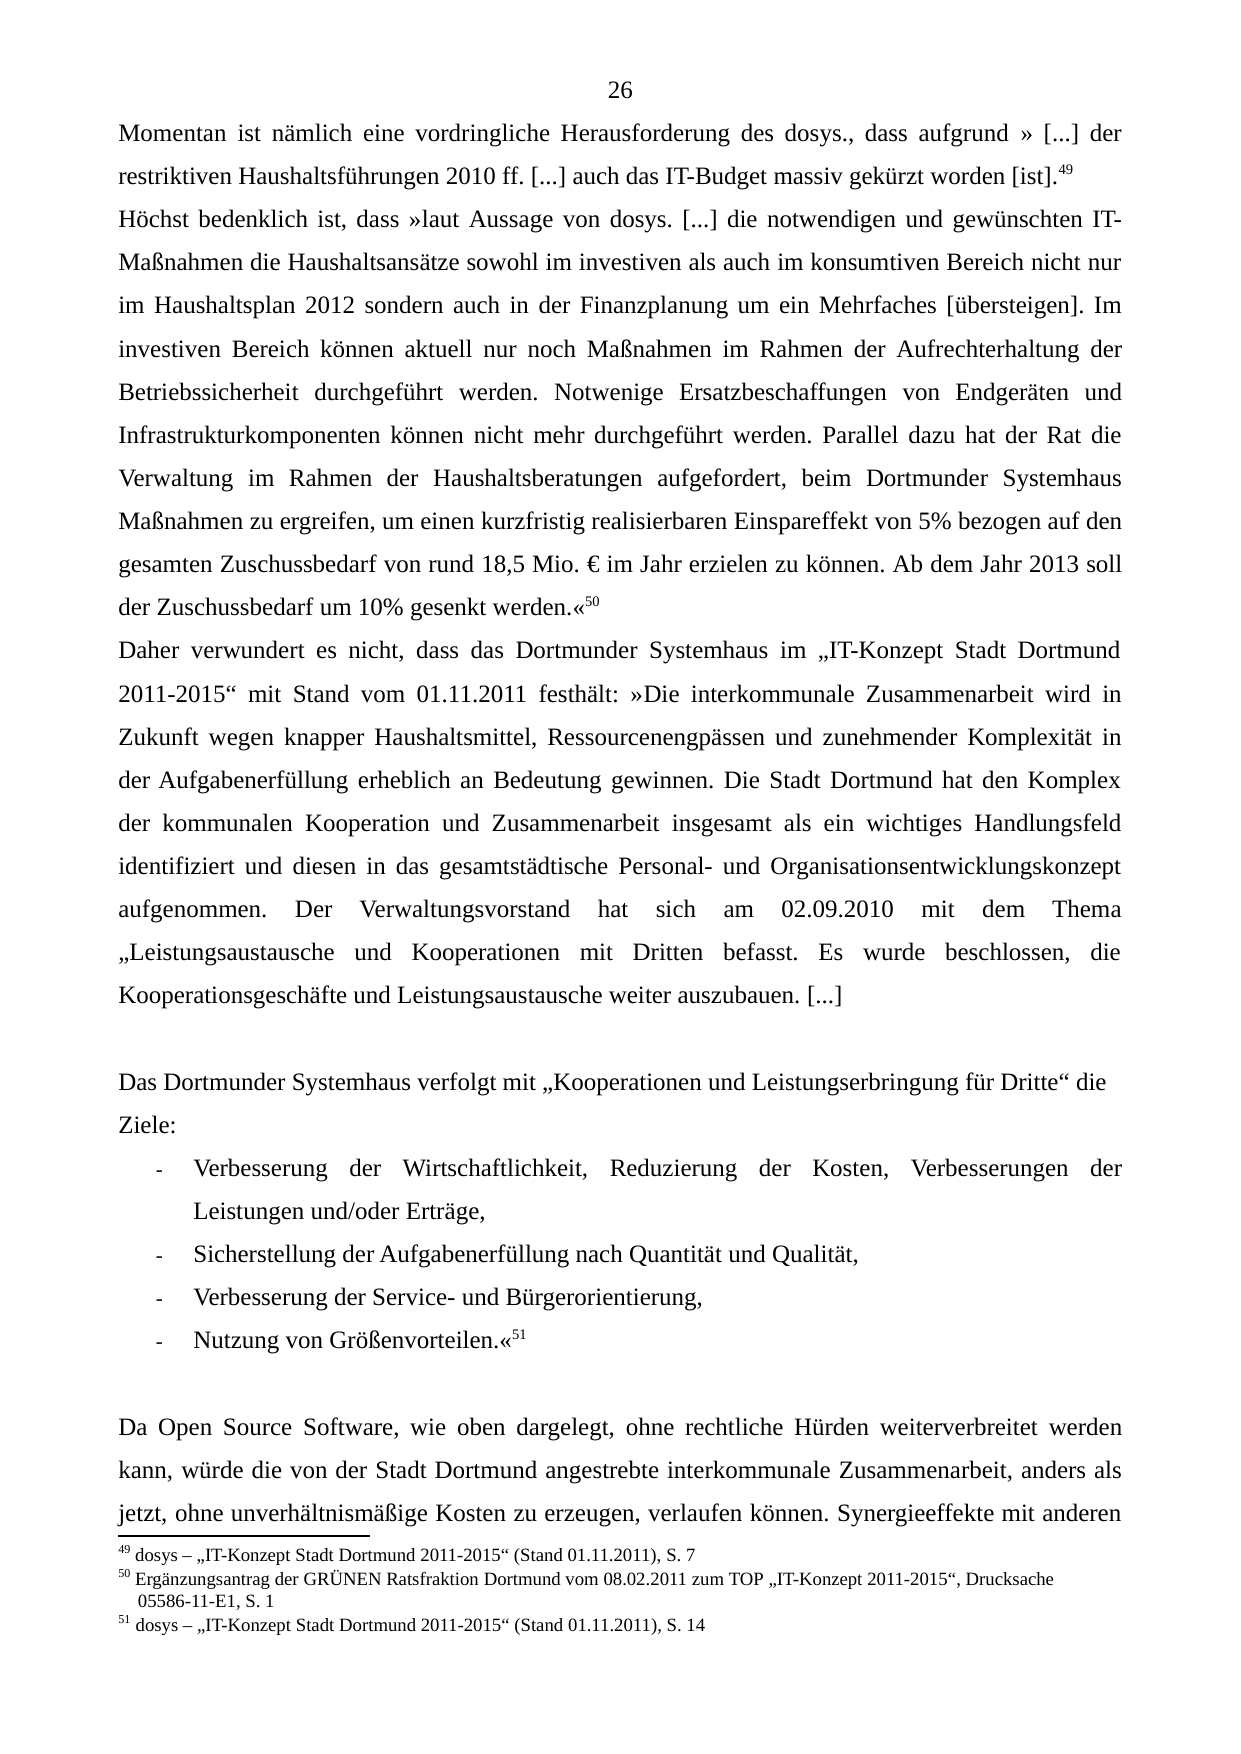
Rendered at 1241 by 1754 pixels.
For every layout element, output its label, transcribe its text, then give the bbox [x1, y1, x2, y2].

text dosys – „IT-Konzept Stadt Dortmund 2011-2015“ (Stand 01.11.2011), S. 7 [118, 1542, 1122, 1566]
text Momentan ist nämlich eine vordringliche Herausforderung des dosys., dass aufgrund » [...] der restriktiven Haushaltsführungen 2010 ff. [...] auch das IT-Budget massiv gekürzt worden [ist]. [118, 118, 1122, 190]
text Daher verwundert es nicht, dass das Dortmunder Systemhaus im „IT-Konzept Stadt Dortmund 2011-2015“ mit Stand vom 01.11.2011 festhält: »Die interkommunale Zusammenarbeit wird in Zukunft wegen knapper Haushaltsmittel, Ressourcenengpässen und zunehmender Komplexität in der Aufgabenerfüllung erheblich an Bedeutung gewinnen. Die Stadt Dortmund hat den Komplex der kommunalen Kooperation und Zusammenarbeit insgesamt als ein wichtiges Handlungsfeld identifiziert und diesen in das gesamtstädtische Personal- und Organisationsentwicklungskonzept aufgenommen. Der Verwaltungsvorstand hat sich am 02.09.2010 mit dem Thema „Leistungsaustausche und Kooperationen mit Dritten befasst. Es wurde beschlossen, die Kooperationsgeschäfte und Leistungsaustausche weiter auszubauen. [...] [118, 636, 1122, 1009]
text Ziele: [118, 1110, 1122, 1139]
list dosys – „IT-Konzept Stadt Dortmund 2011-2015“ (Stand 01.11.2011), S. 14 [118, 1612, 1122, 1636]
text Ergänzungsantrag der GRÜNEN Ratsfraktion Dortmund vom 08.02.2011 zum TOP „IT-Konzept 2011-2015“, Drucksache [118, 1566, 1122, 1590]
text Das Dortmunder Systemhaus verfolgt mit „Kooperationen und Leistungserbringung für Dritte“ die [118, 1067, 1122, 1096]
text 05586-11-E1, S. 1 [118, 1590, 1122, 1612]
list Verbesserung der Service- und Bürgerorientierung, [156, 1282, 1122, 1311]
list Sicherstellung der Aufgabenerfüllung nach Quantität und Qualität, [156, 1239, 1122, 1268]
list Nutzung von Größenvorteilen.« [156, 1326, 1122, 1354]
list Verbesserung der Wirtschaftlichkeit, Reduzierung der Kosten, Verbesserungen der Leistungen und/oder Erträge, [156, 1153, 1122, 1225]
text Da Open Source Software, wie oben dargelegt, ohne rechtliche Hürden weiterverbreitet werden kann, würde die von der Stadt Dortmund angestrebte interkommunale Zusammenarbeit, anders als jetzt, ohne unverhältnismäßige Kosten zu erzeugen, verlaufen können. Synergieeffekte mit anderen [118, 1412, 1122, 1527]
text Höchst bedenklich ist, dass »laut Aussage von dosys. [...] die notwendigen und gewünschten IT-Maßnahmen die Haushaltsansätze sowohl im investiven als auch im konsumtiven Bereich nicht nur im Haushaltsplan 2012 sondern auch in der Finanzplanung um ein Mehrfaches [übersteigen]. Im investiven Bereich können aktuell nur noch Maßnahmen im Rahmen der Aufrechterhaltung der Betriebssicherheit durchgeführt werden. Notwenige Ersatzbeschaffungen von Endgeräten und Infrastrukturkomponenten können nicht mehr durchgeführt werden. Parallel dazu hat der Rat die Verwaltung im Rahmen der Haushaltsberatungen aufgefordert, beim Dortmunder Systemhaus Maßnahmen zu ergreifen, um einen kurzfristig realisierbaren Einspareffekt von 5% bezogen auf den gesamten Zuschussbedarf von rund 18,5 Mio. € im Jahr erzielen zu können. Ab dem Jahr 2013 soll der Zuschussbedarf um 10% gesenkt werden.« [118, 204, 1122, 621]
